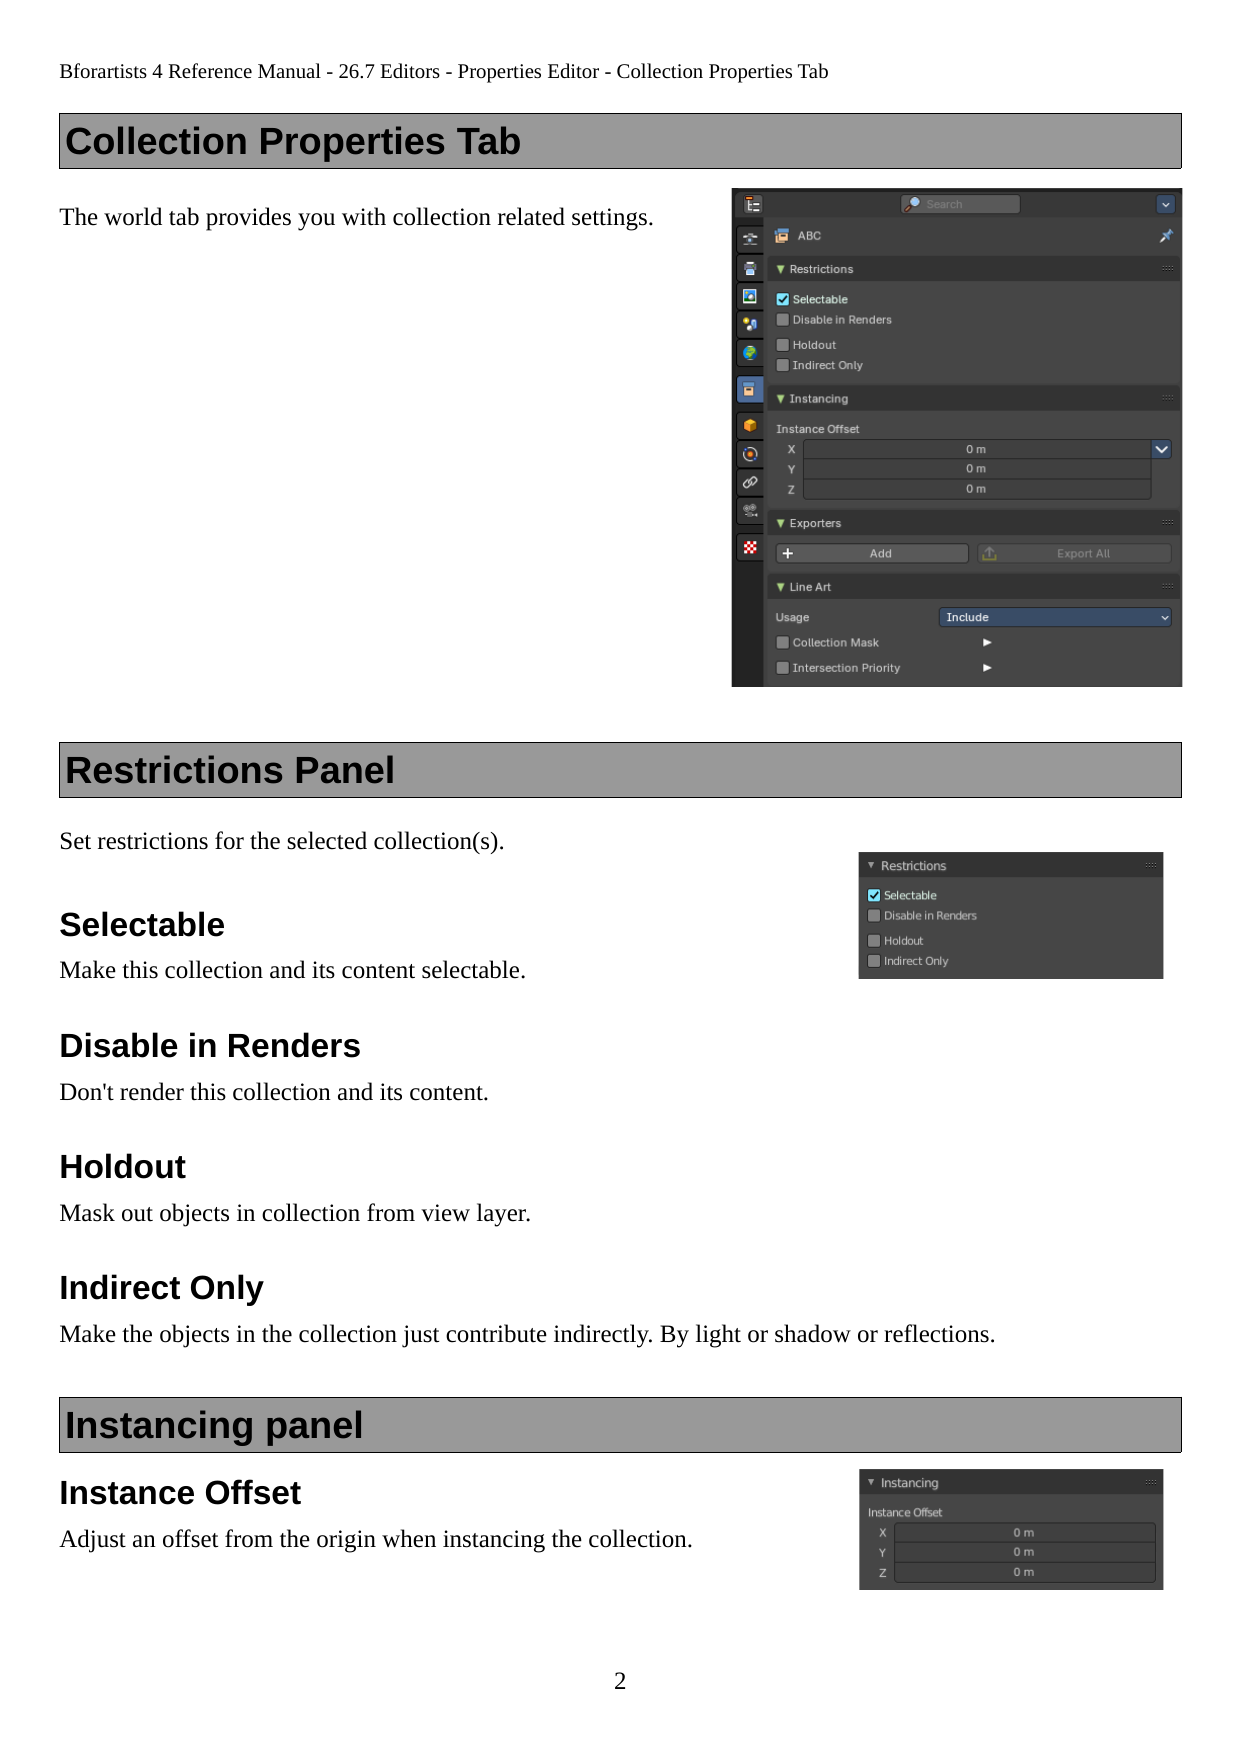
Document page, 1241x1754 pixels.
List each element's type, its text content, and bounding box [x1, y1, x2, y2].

subtitle Indirect Only [59, 1268, 1181, 1306]
picture [858, 852, 1164, 979]
table_header Instancing panel [60, 1398, 1181, 1452]
table_header Collection Properties Tab [60, 114, 1181, 168]
text Make the objects in the collection just contribute indirectly. By light or shadow or reflections. [59, 1319, 1181, 1347]
subtitle Instance Offset [59, 1473, 859, 1511]
text Adjust an offset from the origin when instancing the collection. [59, 1524, 859, 1553]
subtitle Holdout [59, 1147, 1181, 1185]
text The world tab provides you with collection related settings. [59, 202, 731, 231]
subtitle Selectable [59, 904, 858, 943]
picture [731, 188, 1183, 687]
text Set restrictions for the selected collection(s). [59, 826, 1181, 855]
text Mask out objects in collection from view layer. [59, 1198, 1181, 1226]
table_header Restrictions Panel [60, 743, 1181, 797]
subtitle Disable in Renders [59, 1026, 1181, 1064]
subtitle [1164, 904, 1181, 943]
subtitle [1164, 1473, 1181, 1511]
picture [859, 1469, 1164, 1590]
text Make this collection and its content selectable. [59, 956, 1181, 984]
text Don't render this collection and its content. [59, 1077, 1181, 1105]
